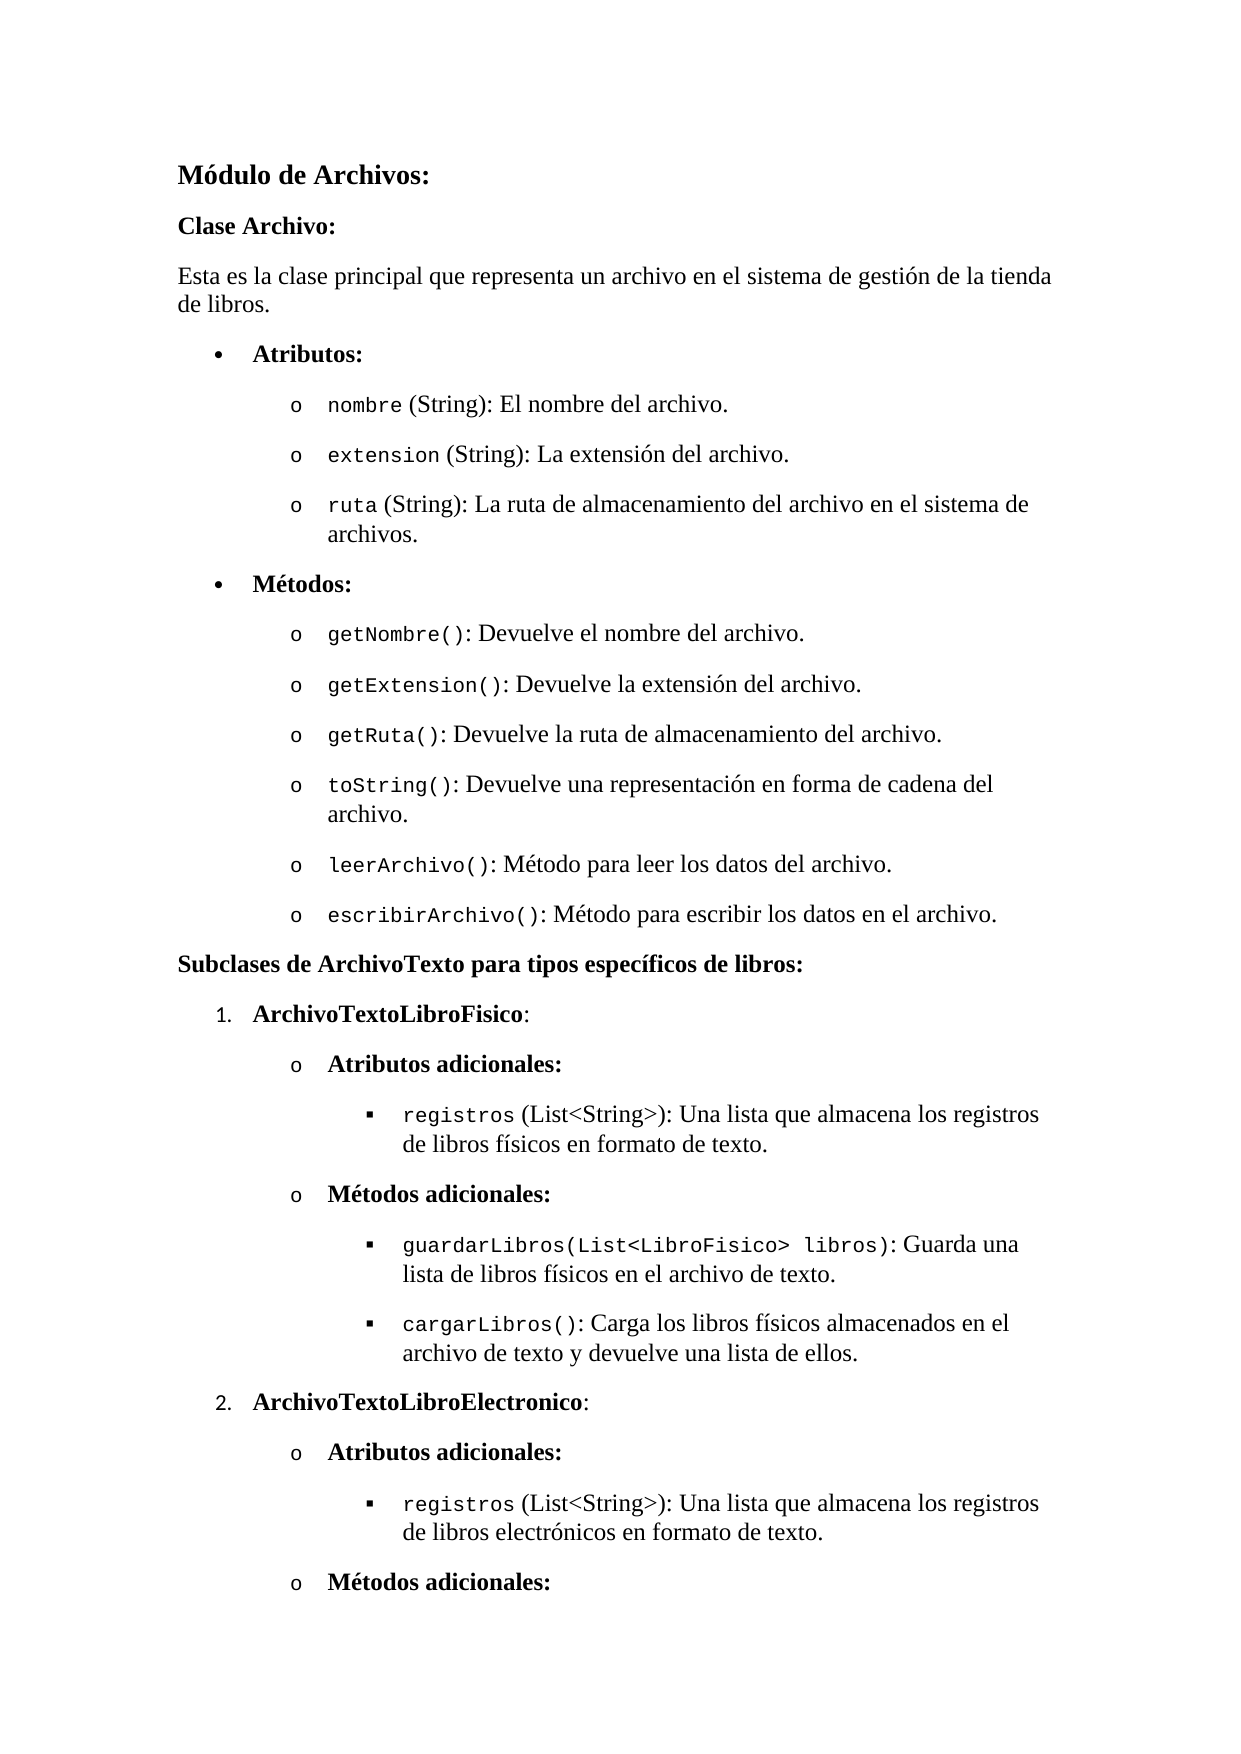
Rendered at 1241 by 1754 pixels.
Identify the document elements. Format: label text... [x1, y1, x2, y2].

list leerArchivo(): Método para leer los datos del archivo. [290, 849, 1063, 878]
list getNombre(): Devuelve el nombre del archivo. [290, 618, 1063, 648]
list registros (List<String>): Una lista que almacena los registros de libros físicos en formato de texto. [365, 1099, 1063, 1158]
list nombre (String): El nombre del archivo. [290, 389, 1063, 418]
list guardarLibros(List<LibroFisico> libros): Guarda una lista de libros físicos en el archivo de texto. [365, 1229, 1063, 1287]
list getExtension(): Devuelve la extensión del archivo. [290, 669, 1063, 698]
list Atributos: [215, 339, 1063, 368]
subtitle Clase Archivo: [177, 211, 1063, 240]
list cargarLibros(): Carga los libros físicos almacenados en el archivo de texto y devuelve una lista de ellos. [365, 1308, 1063, 1367]
text Esta es la clase principal que representa un archivo en el sistema de gestión de la tienda de libros. [177, 261, 1063, 318]
subtitle Módulo de Archivos: [177, 158, 1063, 190]
list Métodos adicionales: [290, 1567, 1063, 1596]
list getRuta(): Devuelve la ruta de almacenamiento del archivo. [290, 719, 1063, 749]
list extension (String): La extensión del archivo. [290, 439, 1063, 469]
list registros (List<String>): Una lista que almacena los registros de libros electrónicos en formato de texto. [365, 1488, 1063, 1546]
list Métodos adicionales: [290, 1179, 1063, 1208]
list escribirArchivo(): Método para escribir los datos en el archivo. [290, 899, 1063, 929]
list ArchivoTextoLibroFisico: [215, 999, 1063, 1028]
list Atributos adicionales: [290, 1437, 1063, 1467]
list ArchivoTextoLibroElectronico: [215, 1387, 1063, 1416]
list toString(): Devuelve una representación en forma de cadena del archivo. [290, 769, 1063, 828]
list Métodos: [215, 569, 1063, 597]
subtitle Subclases de ArchivoTexto para tipos específicos de libros: [177, 949, 1063, 978]
list Atributos adicionales: [290, 1049, 1063, 1079]
list ruta (String): La ruta de almacenamiento del archivo en el sistema de archivos. [290, 489, 1063, 548]
